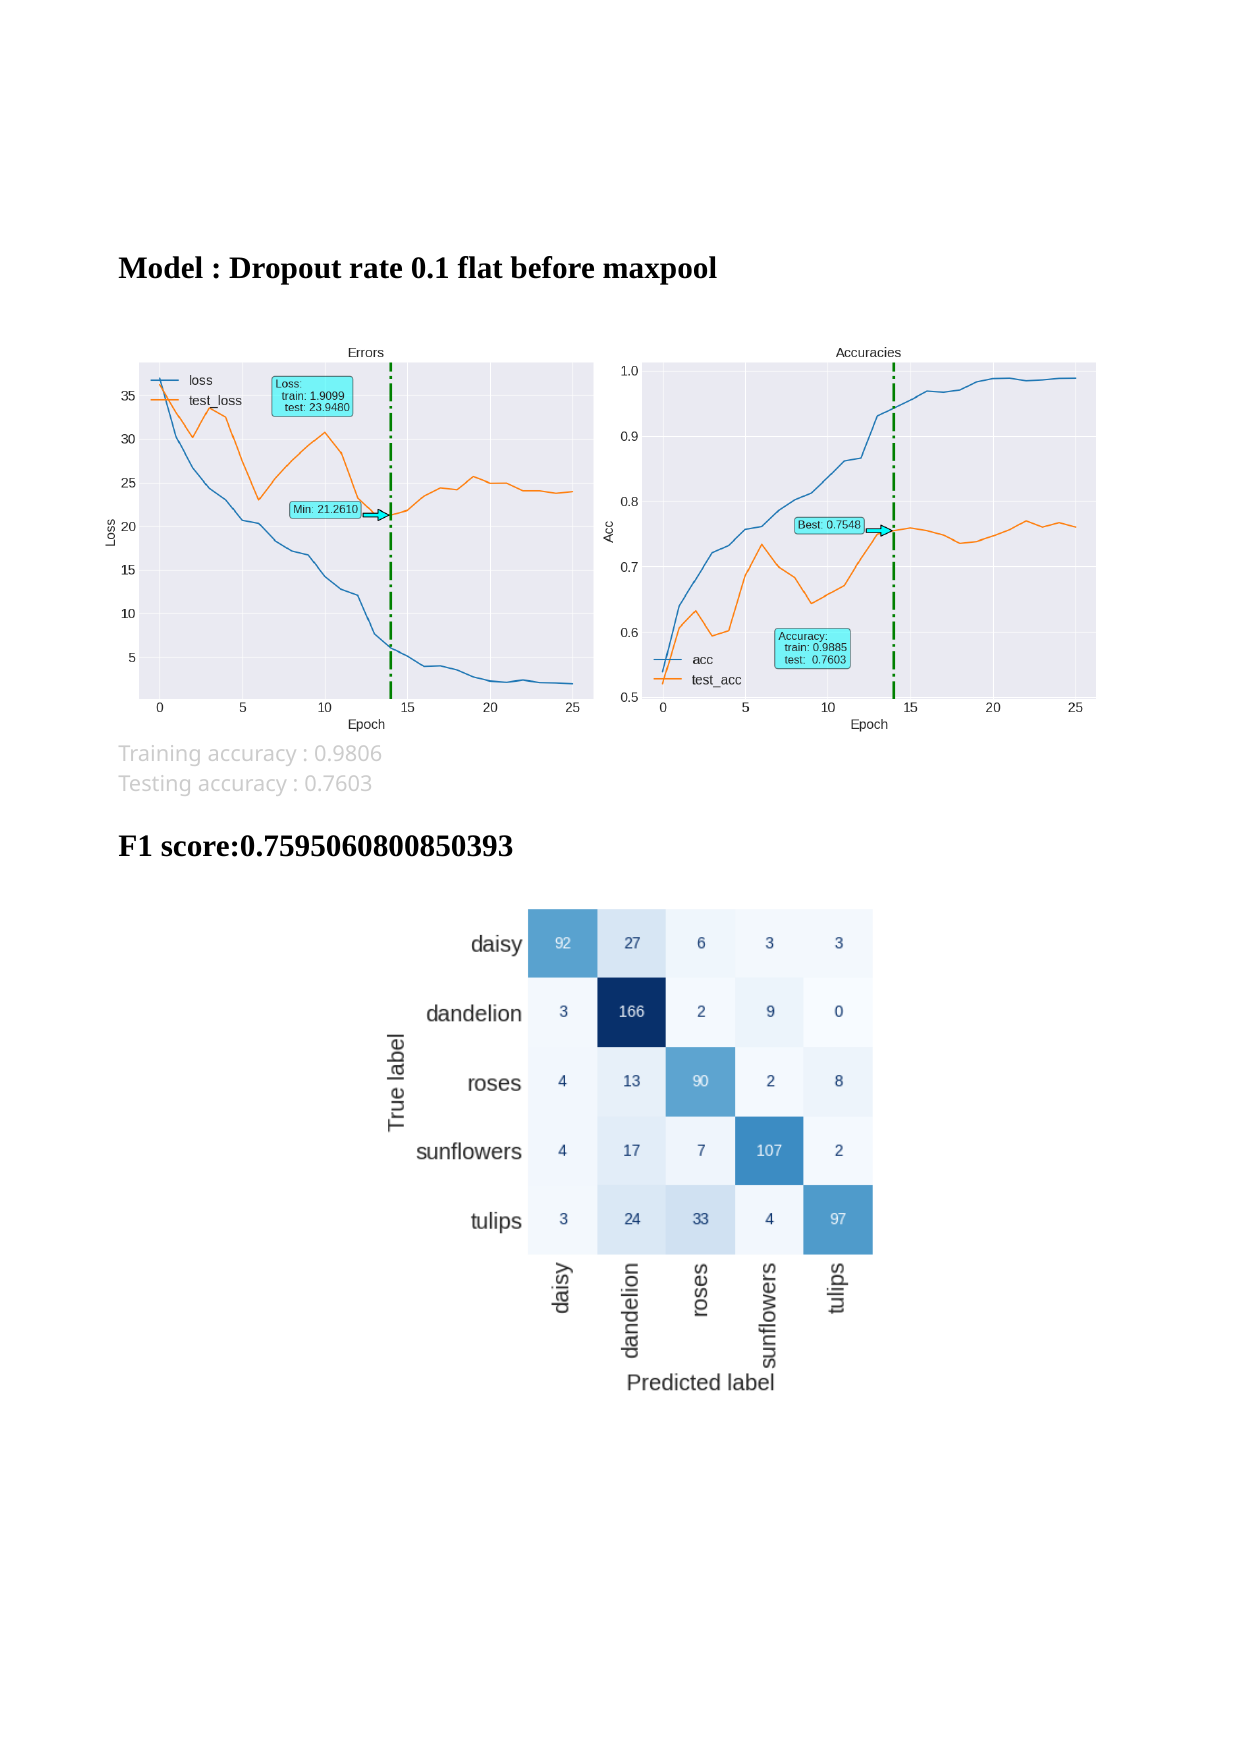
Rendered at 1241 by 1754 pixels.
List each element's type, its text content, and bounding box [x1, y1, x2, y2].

text Training accuracy : 0.9806 [118, 321, 1122, 768]
picture [97, 340, 1102, 738]
picture [377, 898, 884, 1406]
text Model : Dropout rate 0.1 flat before maxpool [118, 249, 1122, 286]
text ­ [118, 118, 1122, 148]
text Testing accuracy : 0.7603 [118, 768, 1122, 798]
text F1 score:0.7595060800850393 [118, 827, 1122, 863]
